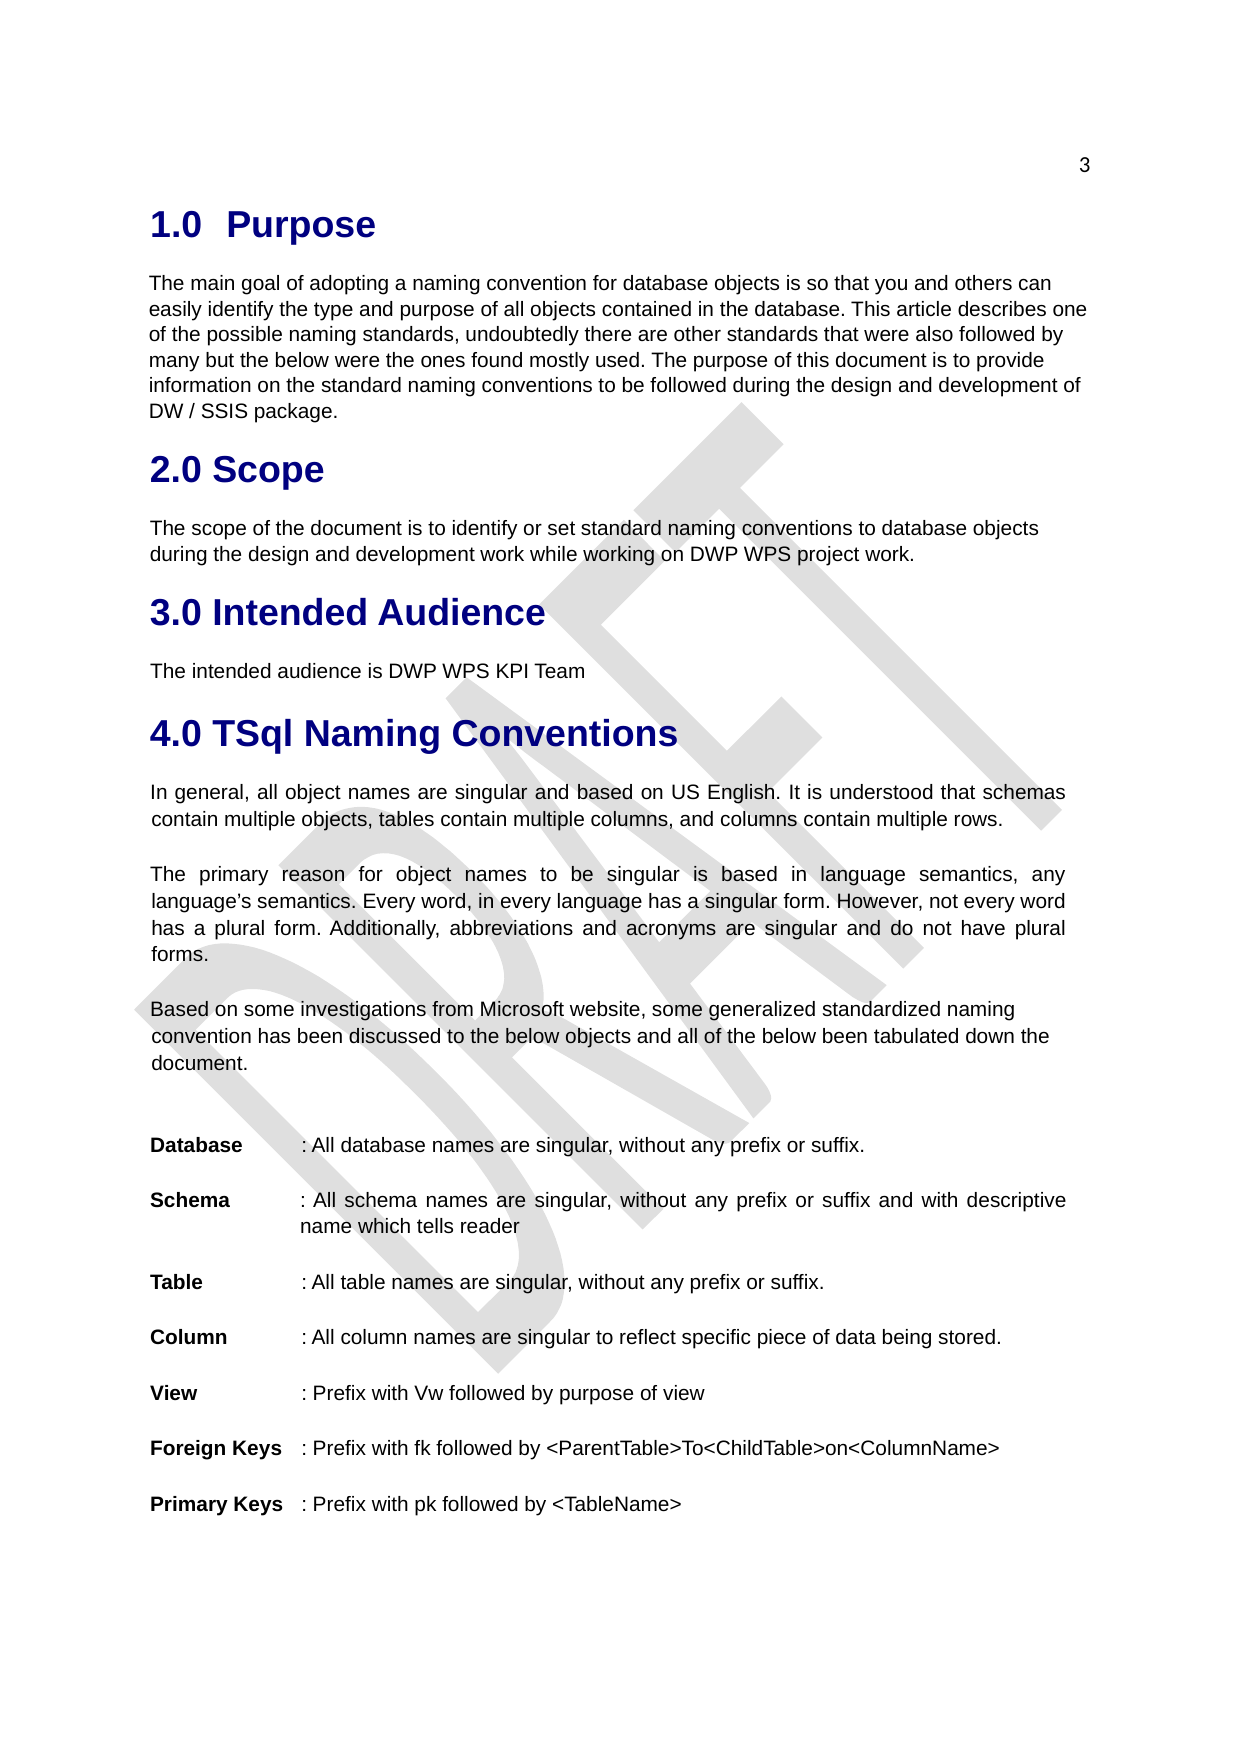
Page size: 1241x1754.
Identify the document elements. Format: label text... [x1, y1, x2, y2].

subtitle [602, 590, 842, 633]
subtitle The scope of the document is to identify or set standard naming conventions to database objects during the design and development work while working on DWP WPS project work. [770, 516, 1090, 566]
subtitle 3.0 Intended Audience [149, 590, 566, 633]
text The intended audience is DWP WPS KPI Team [150, 659, 616, 683]
text The primary reason for object names to be singular is based in language semantics, any language’s semantics. Every word, in every language has a singular form. However, not every word has a plural form. Additionally, abbreviations and acronyms are singular and do not have plural forms. [721, 862, 899, 966]
text Foreign Keys : Prefix with fk followed by <ParentTable>To<ChildTable>on<ColumnName> [150, 1436, 1067, 1460]
subtitle 2.0 Scope [149, 447, 695, 490]
text Database : All database names are singular, without any prefix or suffix. [733, 1132, 1067, 1156]
text [637, 659, 892, 683]
text In general, all object names are singular and based on US English. It is understood that schemas contain multiple objects, tables contain multiple columns, and columns contain multiple rows. [150, 780, 542, 831]
subtitle 4.0 TSql Naming Conventions [149, 711, 485, 754]
text The primary reason for object names to be singular is based in language semantics, any language’s semantics. Every word, in every language has a singular form. However, not every word has a plural form. Additionally, abbreviations and acronyms are singular and do not have plural forms. [464, 862, 641, 966]
text Table : All table names are singular, without any prefix or suffix. [150, 1270, 417, 1294]
text Database : All database names are singular, without any prefix or suffix. [299, 1132, 470, 1156]
text Primary Keys : Prefix with pk followed by <TableName> [150, 1491, 1067, 1515]
text Database : All database names are singular, without any prefix or suffix. [588, 1132, 718, 1156]
subtitle 4.0 TSql Naming Conventions [965, 711, 1090, 754]
text The primary reason for object names to be singular is based in language semantics, any language’s semantics. Every word, in every language has a singular form. However, not every word has a plural form. Additionally, abbreviations and acronyms are singular and do not have plural forms. [150, 862, 378, 966]
text Database : All database names are singular, without any prefix or suffix. [492, 1132, 567, 1156]
subtitle 4.0 TSql Naming Conventions [689, 711, 765, 749]
text Database : All database names are singular, without any prefix or suffix. [150, 1132, 279, 1156]
text Based on some investigations from Microsoft website, some generalized standardized naming convention has been discussed to the below objects and all of the below been tabulated down the document. [197, 997, 421, 1101]
text Table : All table names are singular, without any prefix or suffix. [437, 1270, 515, 1294]
text Based on some investigations from Microsoft website, some generalized standardized naming convention has been discussed to the below objects and all of the below been tabulated down the document. [543, 997, 739, 1101]
text Column : All column names are singular to reflect specific piece of data being stored. [524, 1325, 1067, 1349]
text The primary reason for object names to be singular is based in language semantics, any language’s semantics. Every word, in every language has a singular form. However, not every word has a plural form. Additionally, abbreviations and acronyms are singular and do not have plural forms. [340, 862, 502, 966]
text [913, 659, 1090, 683]
text Schema : All schema names are singular, without any prefix or suffix and with descriptive name which tells reader [355, 1188, 516, 1238]
subtitle The main goal of adopting a naming convention for database objects is so that you and others can easily identify the type and purpose of all objects contained in the database. This article describes one of the possible naming standards, undoubtedly there are other standards that were also followed by many but the below were the ones found mostly used. The purpose of this document is to provide information on the standard naming conventions to be followed during the design and development of DW / SSIS package. [148, 271, 1090, 423]
text Based on some investigations from Microsoft website, some generalized standardized naming convention has been discussed to the below objects and all of the below been tabulated down the document. [701, 997, 1067, 1101]
subtitle [741, 447, 1090, 490]
text The primary reason for object names to be singular is based in language semantics, any language’s semantics. Every word, in every language has a singular form. However, not every word has a plural form. Additionally, abbreviations and acronyms are singular and do not have plural forms. [600, 862, 709, 941]
text The primary reason for object names to be singular is based in language semantics, any language’s semantics. Every word, in every language has a singular form. However, not every word has a plural form. Additionally, abbreviations and acronyms are singular and do not have plural forms. [840, 862, 1067, 966]
text Table : All table names are singular, without any prefix or suffix. [564, 1270, 1067, 1294]
text Based on some investigations from Microsoft website, some generalized standardized naming convention has been discussed to the below objects and all of the below been tabulated down the document. [150, 1027, 224, 1101]
text Schema : All schema names are singular, without any prefix or suffix and with descriptive name which tells reader [150, 1188, 361, 1238]
text Column : All column names are singular to reflect specific piece of data being stored. [150, 1325, 472, 1349]
text In general, all object names are singular and based on US English. It is understood that schemas contain multiple objects, tables contain multiple columns, and columns contain multiple rows. [539, 780, 628, 831]
text Based on some investigations from Microsoft website, some generalized standardized naming convention has been discussed to the below objects and all of the below been tabulated down the document. [351, 997, 513, 1101]
subtitle Purpose [150, 202, 1090, 245]
subtitle 4.0 TSql Naming Conventions [797, 711, 963, 754]
text In general, all object names are singular and based on US English. It is understood that schemas contain multiple objects, tables contain multiple columns, and columns contain multiple rows. [772, 780, 1040, 831]
text Schema : All schema names are singular, without any prefix or suffix and with descriptive name which tells reader [532, 1188, 1067, 1238]
text In general, all object names are singular and based on US English. It is understood that schemas contain multiple objects, tables contain multiple columns, and columns contain multiple rows. [609, 780, 764, 831]
subtitle The scope of the document is to identify or set standard naming conventions to database objects during the design and development work while working on DWP WPS project work. [149, 516, 775, 566]
subtitle 4.0 TSql Naming Conventions [515, 711, 687, 754]
text View : Prefix with Vw followed by purpose of view [150, 1381, 1067, 1404]
subtitle [844, 590, 1090, 633]
text Based on some investigations from Microsoft website, some generalized standardized naming convention has been discussed to the below objects and all of the below been tabulated down the document. [513, 1041, 642, 1101]
